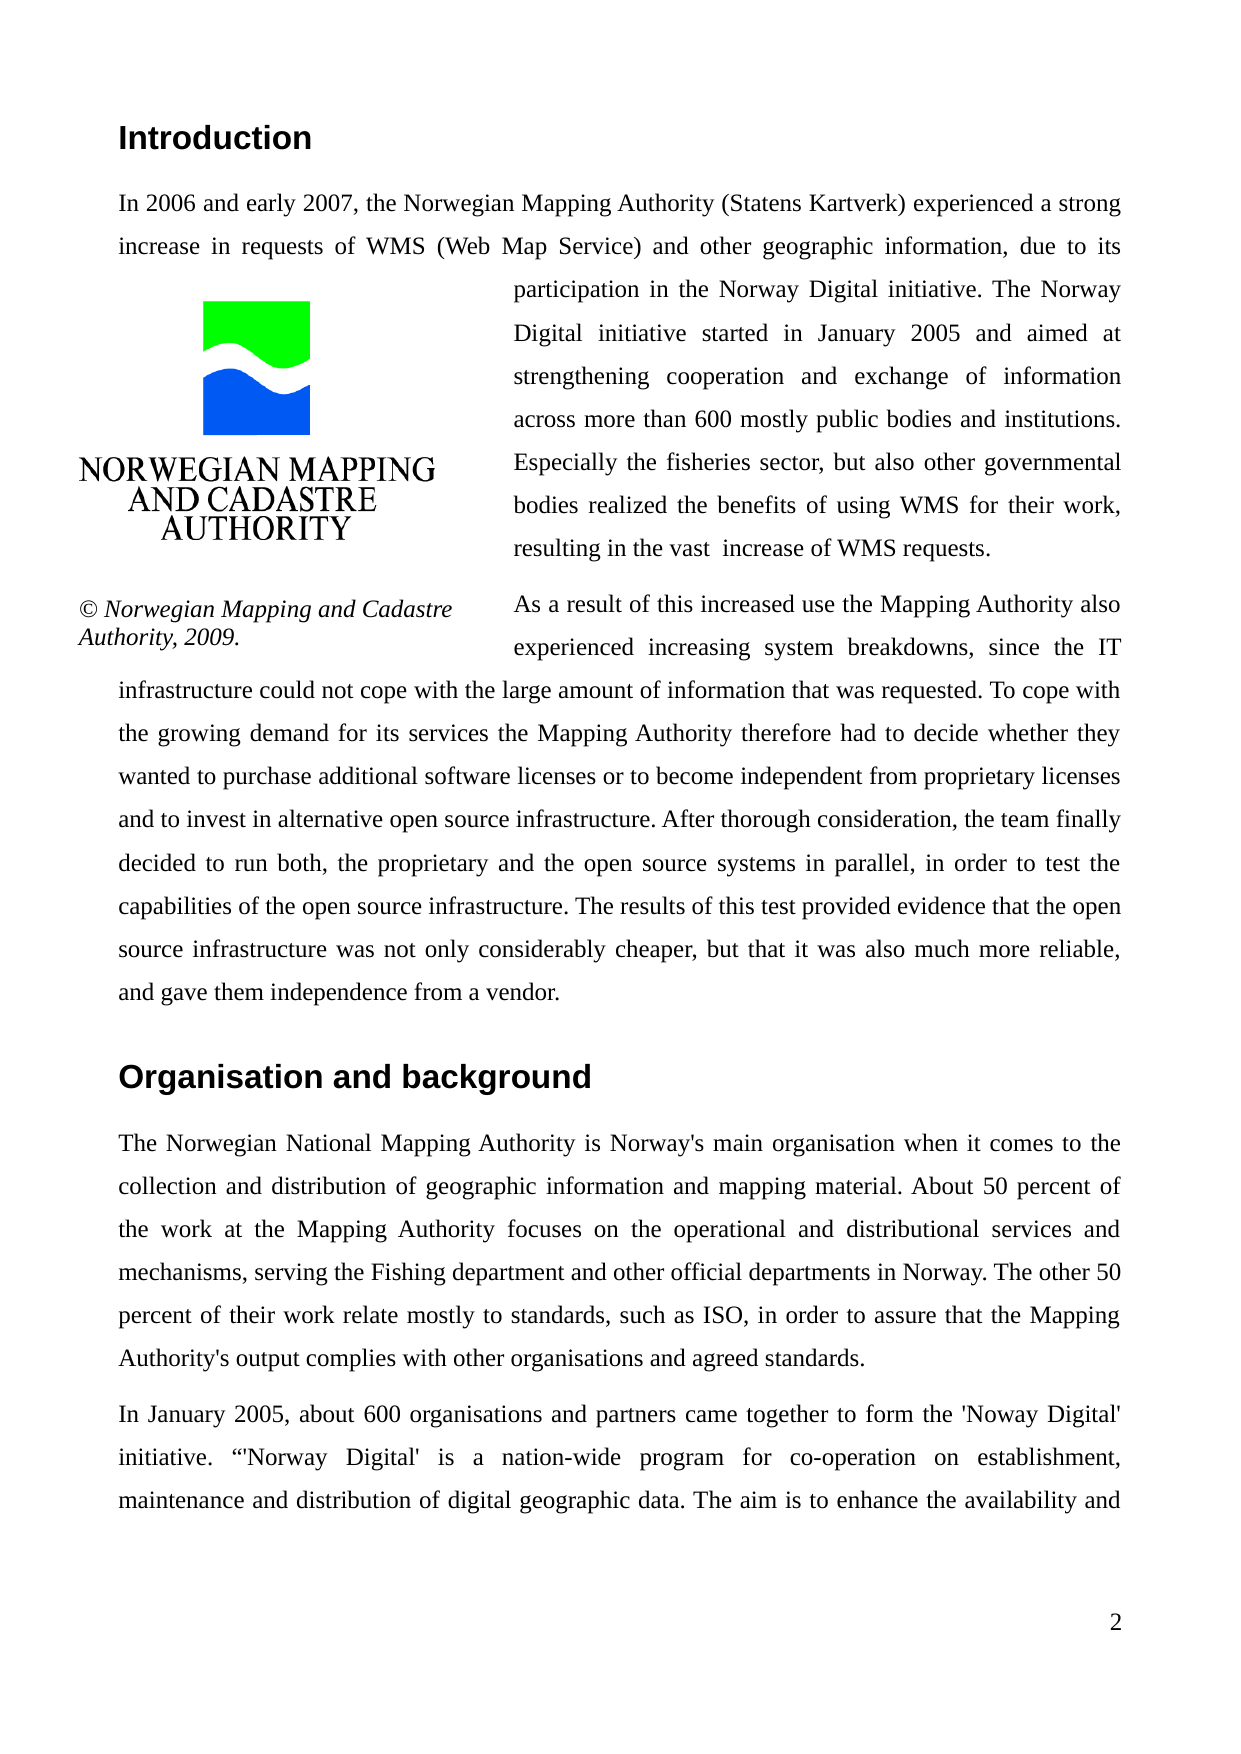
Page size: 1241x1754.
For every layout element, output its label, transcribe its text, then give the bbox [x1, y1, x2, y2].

text In 2006 and early 2007, the Norwegian Mapping Authority (Statens Kartverk) experienced a strong increase in requests of WMS (Web Map Service) and other geographic information, due to its participation in the Norway Digital initiative. The Norway Digital initiative started in January 2005 and aimed at strengthening cooperation and exchange of information across more than 600 mostly public bodies and institutions. Especially the fisheries sector, but also other governmental bodies realized the benefits of using WMS for their work, resulting in the vast increase of WMS requests. [79, 188, 1122, 594]
subtitle Introduction [118, 118, 1122, 157]
text As a result of this increased use the Mapping Authority also experienced increasing system breakdowns, since the IT infrastructure could not cope with the large amount of information that was requested. To cope with the growing demand for its services the Mapping Authority therefore had to decide whether they wanted to purchase additional software licenses or to become independent from proprietary licenses and to invest in alternative open source infrastructure. After thorough consideration, the team finally decided to run both, the proprietary and the open source systems in parallel, in order to test the capabilities of the open source infrastructure. The results of this test provided evidence that the open source infrastructure was not only considerably cheaper, but that it was also much more reliable, and gave them independence from a vendor. [118, 589, 1122, 1006]
text The Norwegian National Mapping Authority is Norway's main organisation when it comes to the collection and distribution of geographic information and mapping material. About 50 percent of the work at the Mapping Authority focuses on the operational and distributional services and mechanisms, serving the Fishing department and other official departments in Norway. The other 50 percent of their work relate mostly to standards, such as ISO, in order to assure that the Mapping Authority's output complies with other organisations and agreed standards. [118, 1128, 1122, 1372]
text In January 2005, about 600 organisations and partners came together to form the 'Noway Digital' initiative. “'Norway Digital' is a nation-wide program for co-operation on establishment, maintenance and distribution of digital geographic data. The aim is to enhance the availability and [118, 1399, 1122, 1514]
picture [78, 297, 435, 540]
subtitle Organisation and background [118, 1058, 1122, 1096]
text © Norwegian Mapping and Cadastre Authority, 2009. [79, 594, 507, 651]
